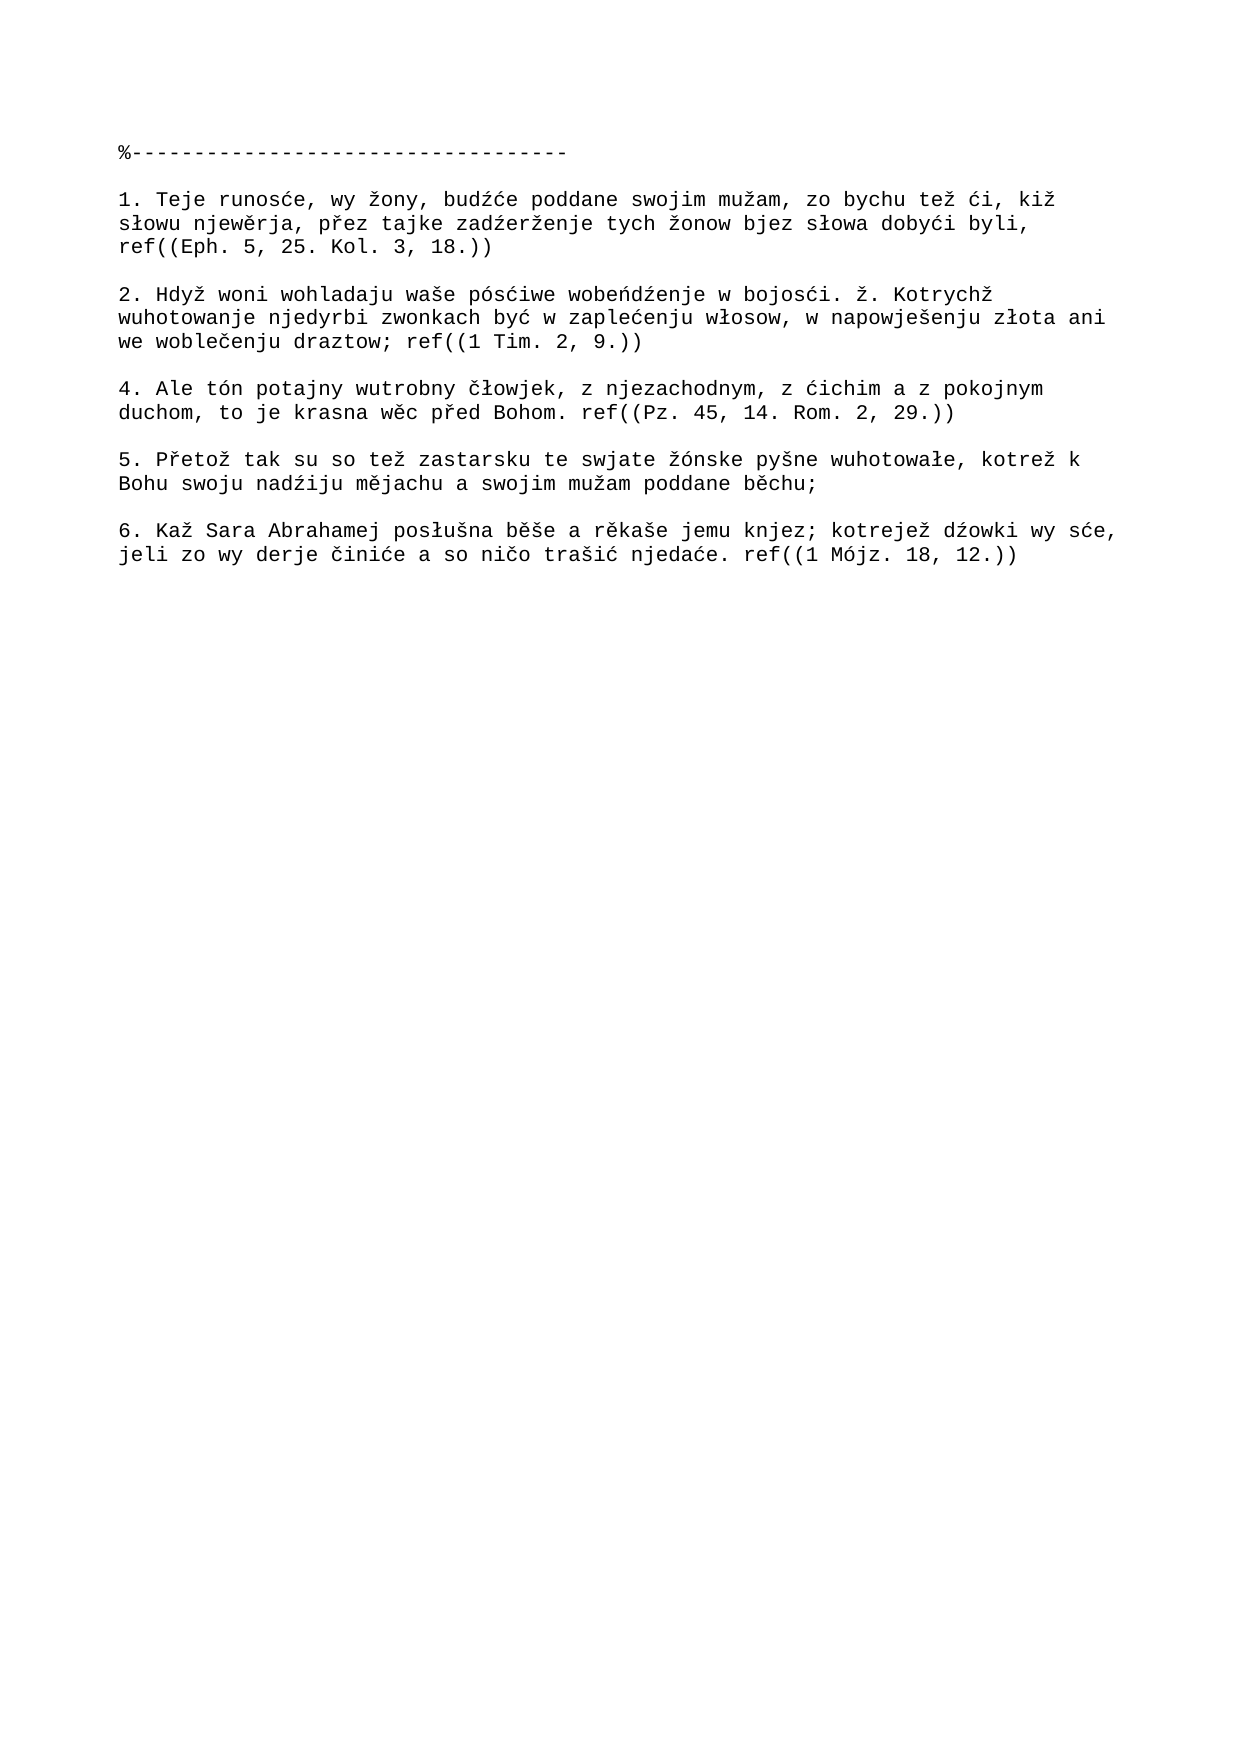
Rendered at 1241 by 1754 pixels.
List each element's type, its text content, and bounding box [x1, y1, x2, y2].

text 1. Teje runosće, wy žony, budźće poddane swojim mužam, zo bychu tež ći, kiž słowu njewěrja, přez tajke zadźerženje tych žonow bjez słowa dobyći byli, ref((Eph. 5, 25. Kol. 3, 18.)) [118, 189, 1122, 260]
text 4. Ale tón potajny wutrobny čłowjek, z njezachodnym, z ćichim a z pokojnym duchom, to je krasna wěc před Bohom. ref((Pz. 45, 14. Rom. 2, 29.)) [118, 378, 1122, 426]
text 6. Kaž Sara Abrahamej posłušna běše a rěkaše jemu knjez; kotrejež dźowki wy sće, jeli zo wy derje činiće a so ničo trašić njedaće. ref((1 Mójz. 18, 12.)) [118, 520, 1122, 567]
text %----------------------------------- [118, 142, 1122, 165]
text 5. Přetož tak su so tež zastarsku te swjate žónske pyšne wuhotowałe, kotrež k Bohu swoju nadźiju mějachu a swojim mužam poddane běchu; [118, 449, 1122, 496]
text 2. Hdyž woni wohladaju waše pósćiwe wobeńdźenje w bojosći. ž. Kotrychž wuhotowanje njedyrbi zwonkach być w zaplećenju włosow, w napowješenju złota ani we woblečenju draztow; ref((1 Tim. 2, 9.)) [118, 284, 1122, 354]
